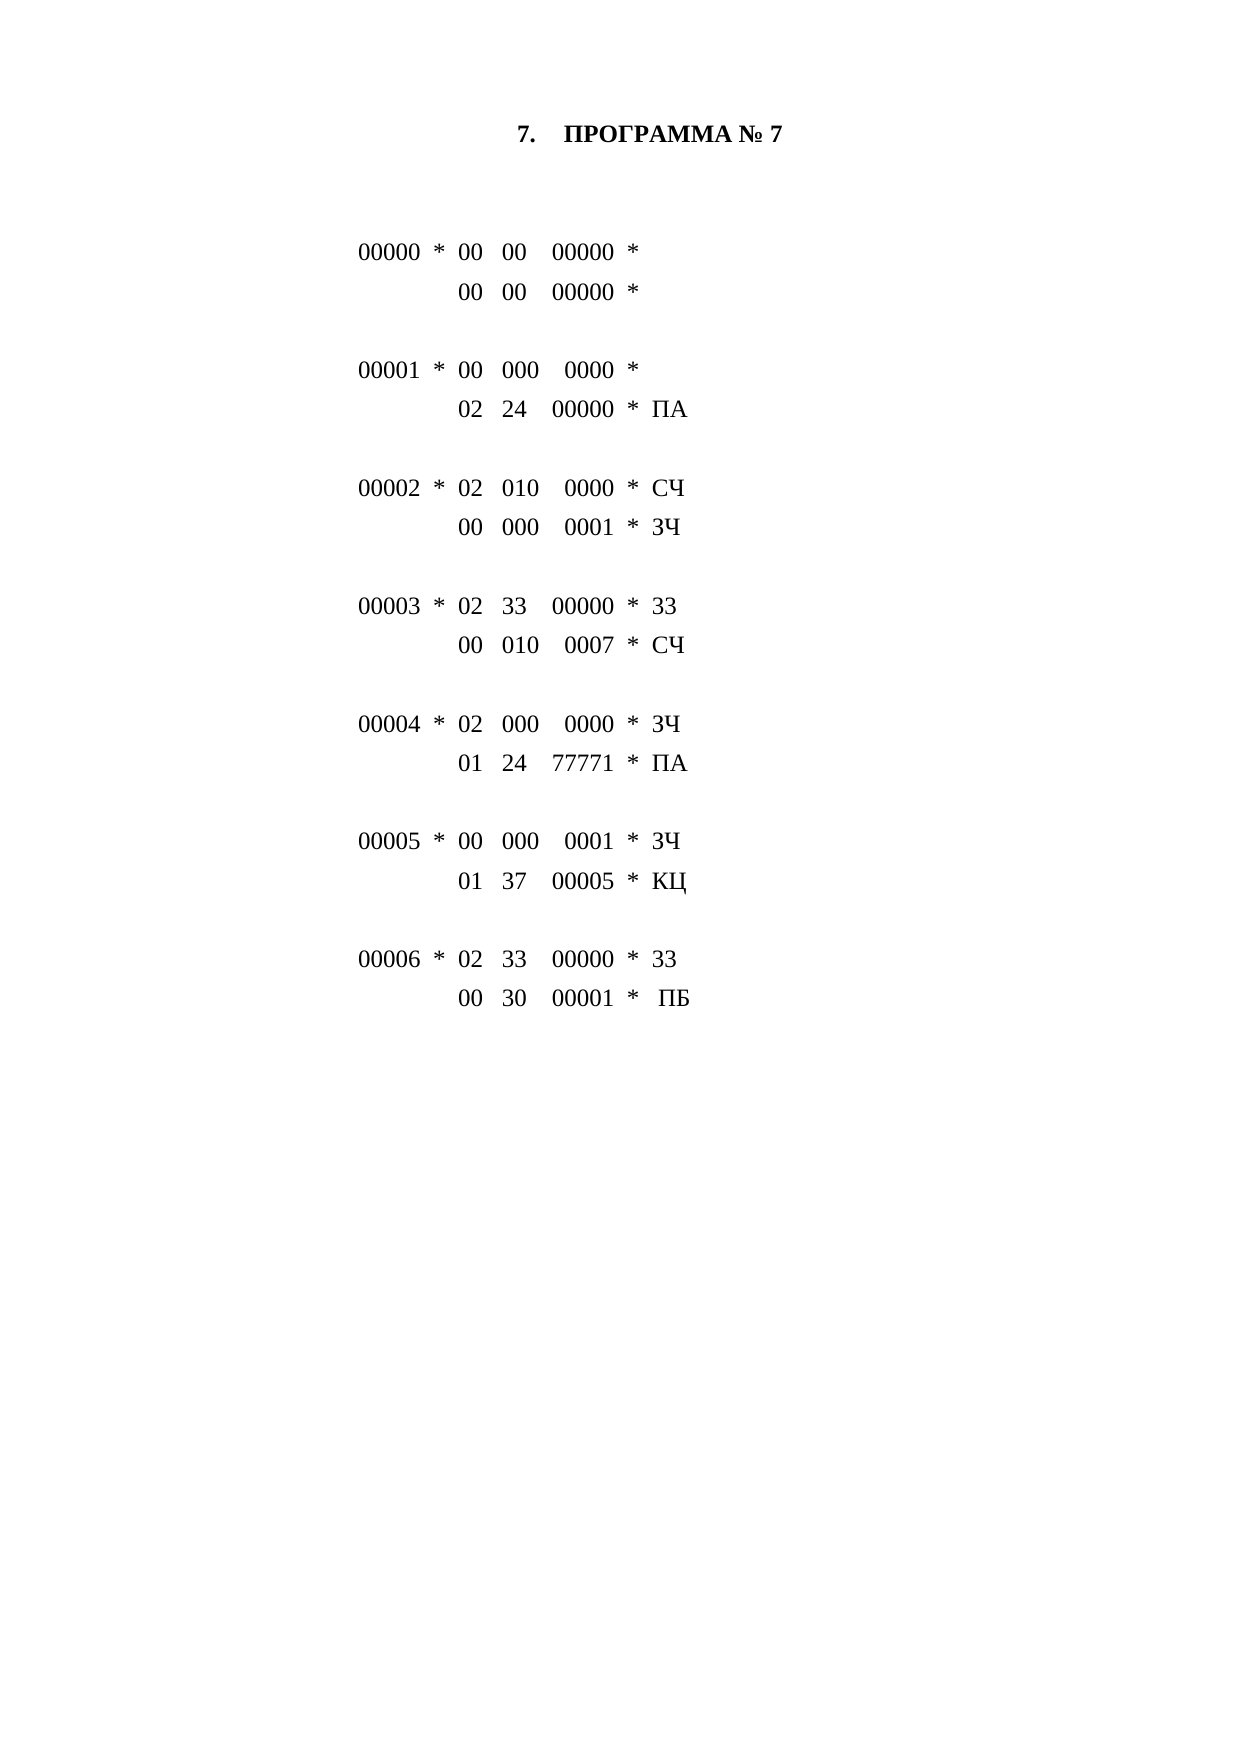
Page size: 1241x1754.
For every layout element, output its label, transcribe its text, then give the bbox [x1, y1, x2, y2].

list ПРОГРАММА № 7 [133, 119, 1166, 148]
text 00004 * 02 000 0000 * ЗЧ [283, 709, 1166, 737]
text 02 24 00000 * ПА [133, 394, 1166, 423]
text 00003 * 02 33 00000 * 33 [133, 591, 1166, 619]
text 00001 * 00 000 0000 * [133, 355, 1166, 384]
text 00 000 0001 * ЗЧ [133, 512, 1166, 541]
text 00 00 00000 * [133, 277, 1166, 305]
text 00006 * 02 33 00000 * 33 [283, 944, 1166, 973]
text 01 24 77771 * ПА [133, 748, 1166, 777]
text 00000 * 00 00 00000 * [283, 237, 1166, 266]
text 00002 * 02 010 0000 * СЧ [133, 473, 1166, 502]
text 00 30 00001 * ПБ [133, 983, 1166, 1012]
text 00 010 0007 * СЧ [133, 630, 1166, 659]
text 00005 * 00 000 0001 * ЗЧ [133, 826, 1166, 855]
text 01 37 00005 * КЦ [133, 866, 1166, 894]
